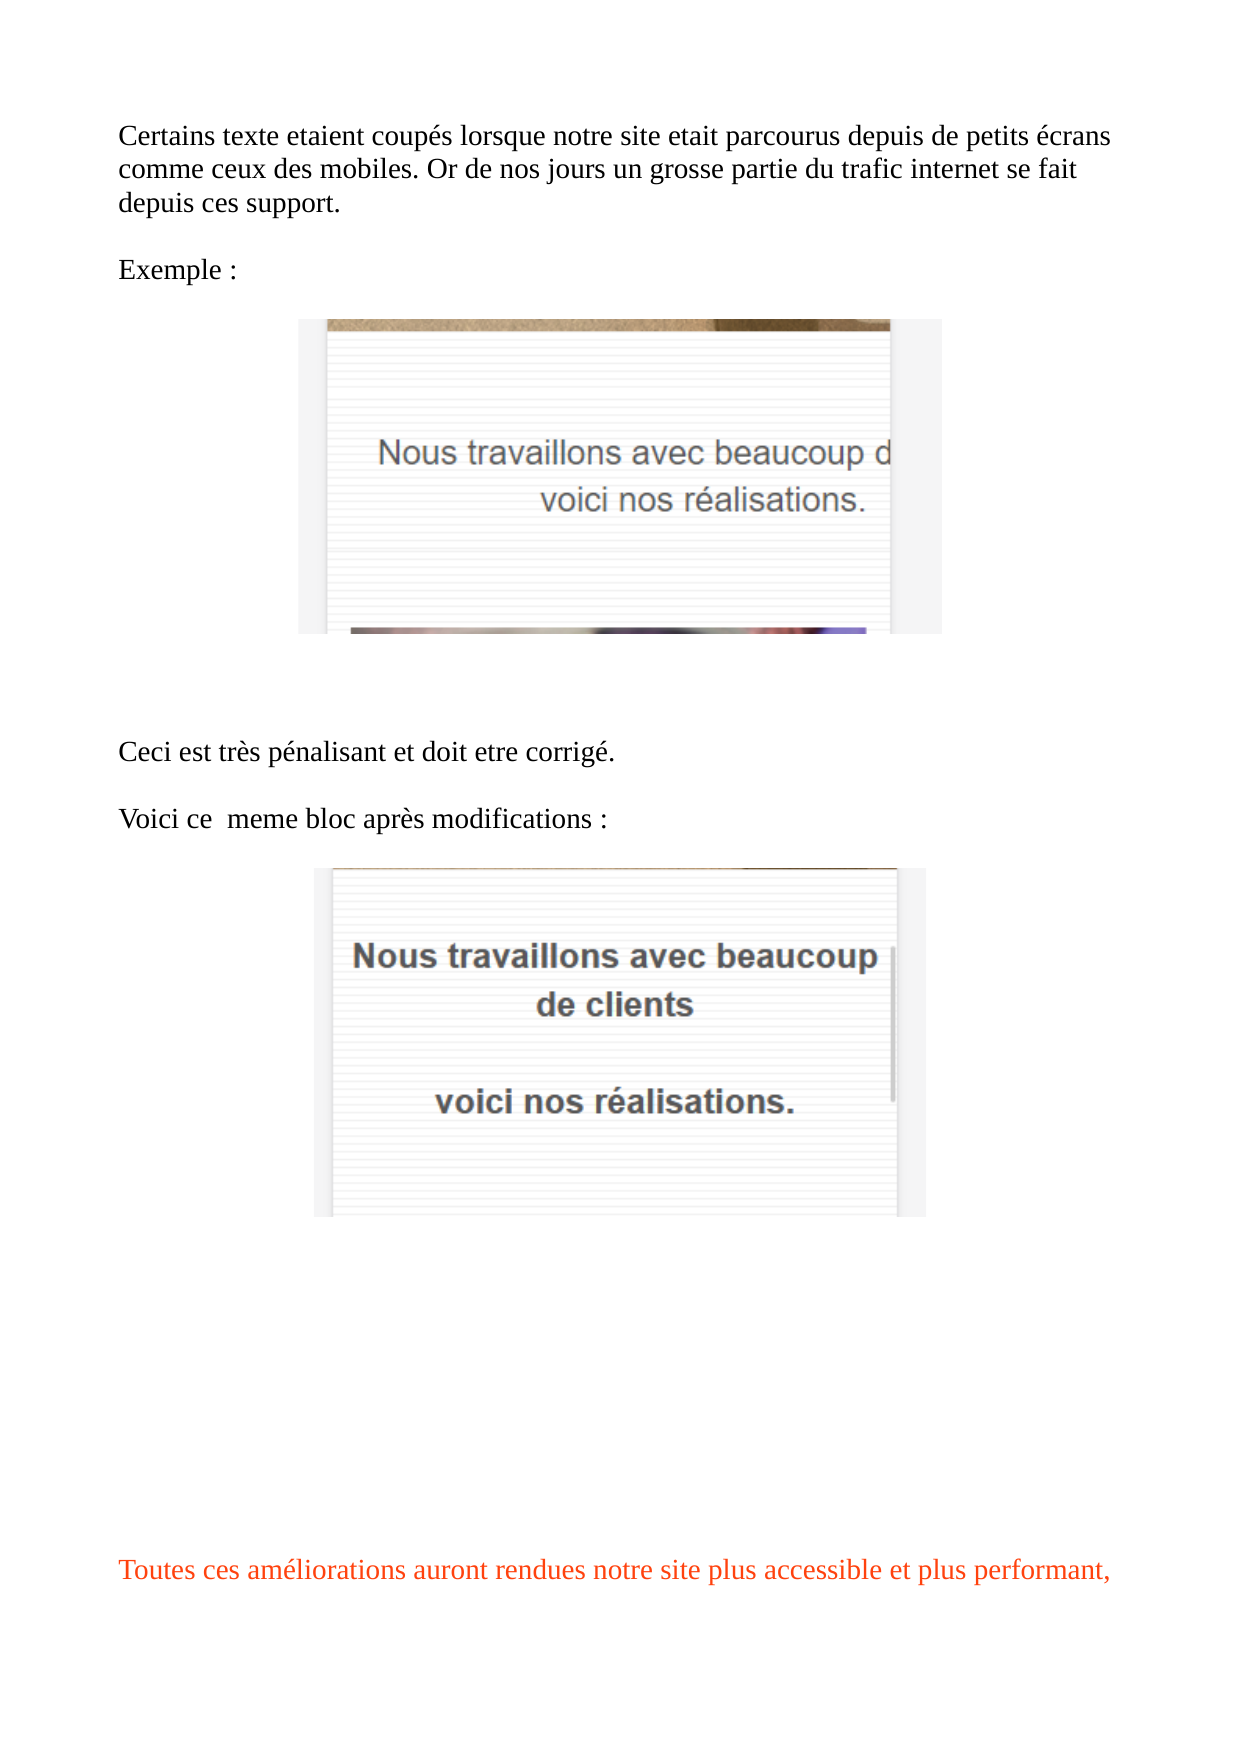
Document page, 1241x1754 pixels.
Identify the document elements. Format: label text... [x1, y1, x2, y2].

picture [313, 868, 927, 1217]
picture [298, 319, 942, 634]
text Exemple : [118, 252, 1122, 286]
text Voici ce meme bloc après modifications : [118, 801, 1122, 835]
text Toutes ces améliorations auront rendues notre site plus accessible et plus performant, [118, 1552, 1122, 1586]
text Certains texte etaient coupés lorsque notre site etait parcourus depuis de petits écrans comme ceux des mobiles. Or de nos jours un grosse partie du trafic internet se fait depuis ces support. [118, 118, 1122, 219]
text Ceci est très pénalisant et doit etre corrigé. [118, 734, 1122, 768]
